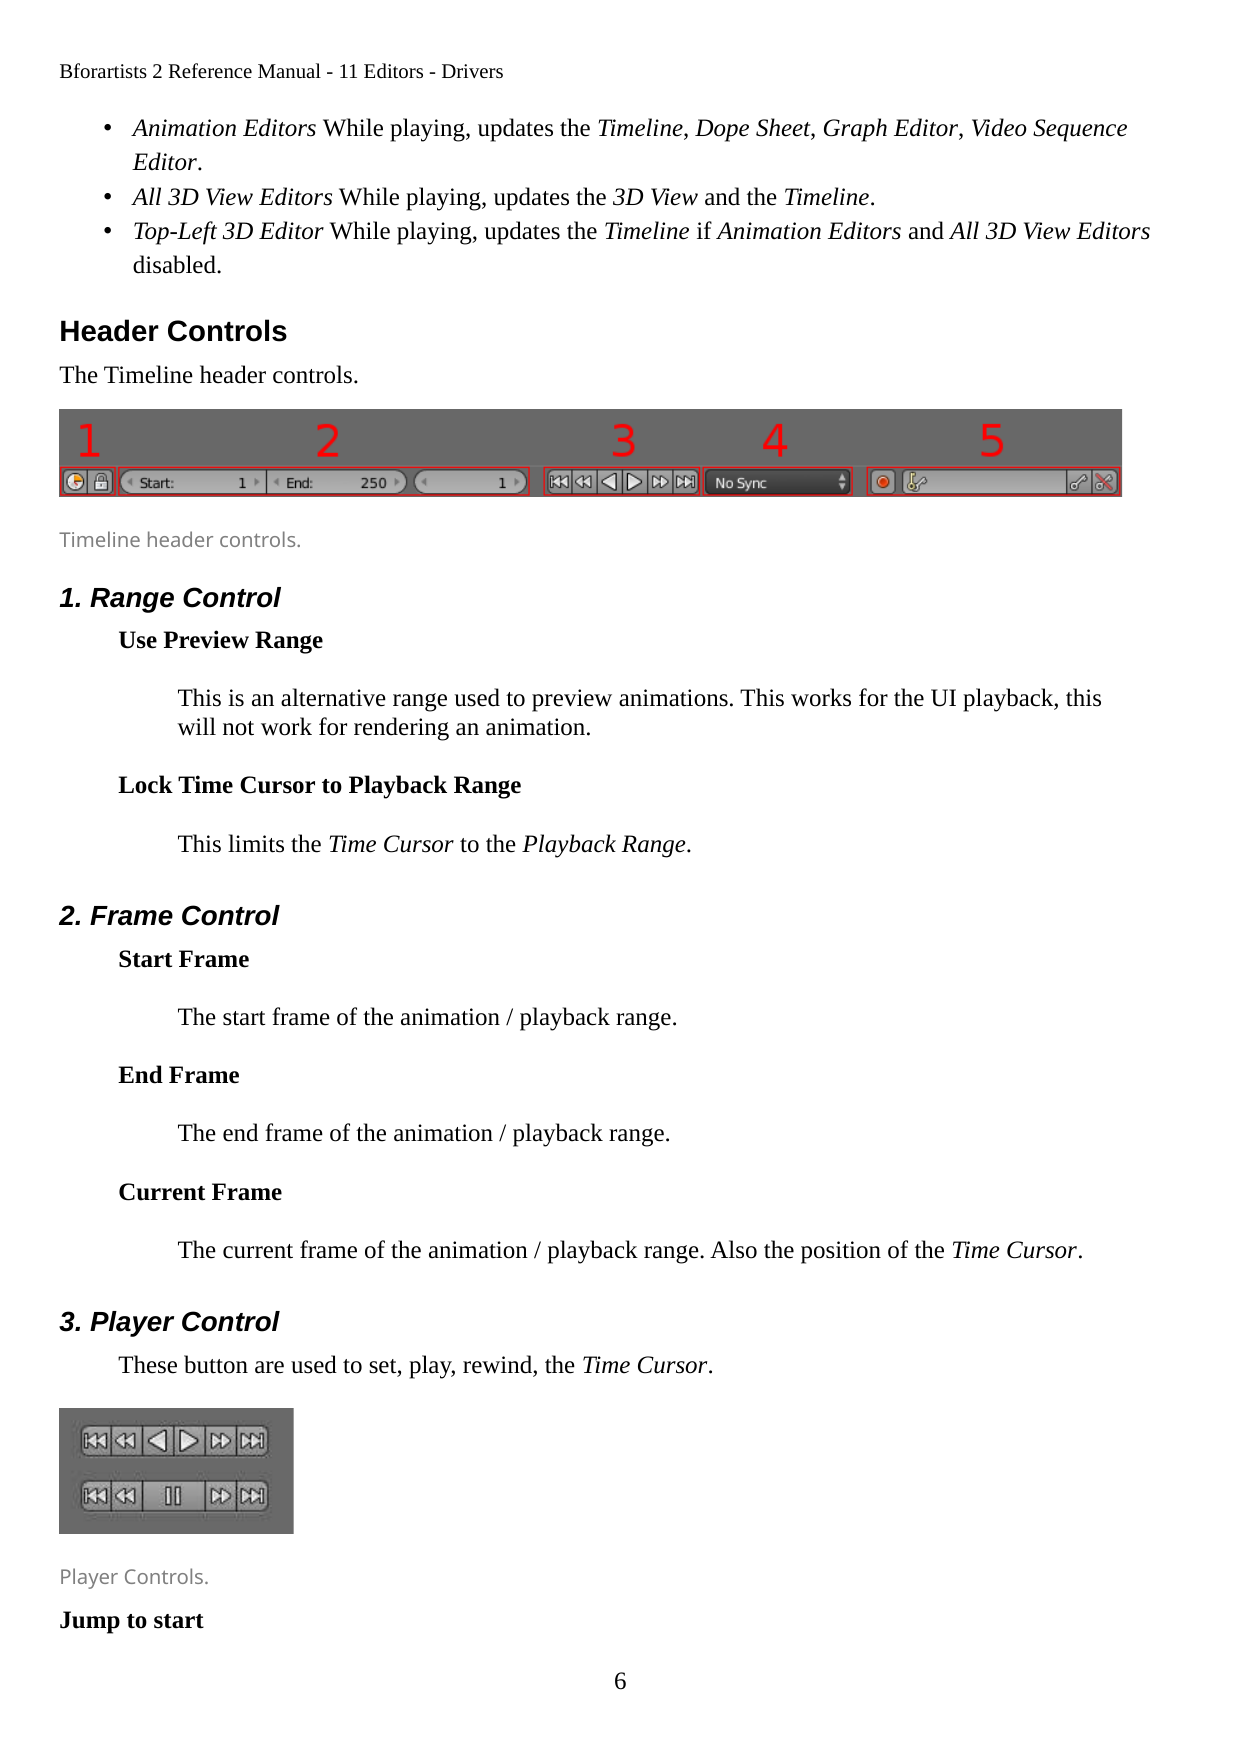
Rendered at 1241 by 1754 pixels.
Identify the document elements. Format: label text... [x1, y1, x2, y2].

subtitle End Frame [118, 1060, 1122, 1089]
list The end frame of the animation / playback range. [177, 1118, 1122, 1147]
subtitle Start Frame [118, 944, 1122, 973]
subtitle Current Frame [118, 1177, 1122, 1206]
subtitle Lock Time Cursor to Playback Range [118, 771, 1122, 799]
subtitle Header Controls [59, 314, 1181, 348]
list Top-Left 3D Editor While playing, updates the Timeline if Animation Editors and All 3D View Editors disabled. [103, 216, 1181, 279]
subtitle 1. Range Control [59, 581, 1181, 613]
subtitle Use Preview Range [118, 625, 1122, 654]
subtitle 3. Player Control [59, 1306, 1181, 1338]
subtitle Jump to start [59, 1605, 1181, 1634]
subtitle 2. Frame Control [59, 899, 1181, 931]
picture [59, 1408, 294, 1534]
text The Timeline header controls. [59, 360, 1181, 389]
list The start frame of the animation / playback range. [177, 1002, 1122, 1031]
picture [59, 409, 1123, 497]
list Animation Editors While playing, updates the Timeline, Dope Sheet, Graph Editor, Video Sequence Editor. [103, 113, 1181, 176]
text Timeline header controls. [59, 523, 1181, 554]
list The current frame of the animation / playback range. Also the position of the Time Cursor. [177, 1235, 1122, 1264]
list All 3D View Editors While playing, updates the 3D View and the Timeline. [103, 182, 1181, 210]
text Player Controls. [59, 1559, 1181, 1591]
list This limits the Time Cursor to the Playback Range. [177, 829, 1122, 857]
text These button are used to set, play, rewind, the Time Cursor. [118, 1350, 1122, 1379]
list This is an alternative range used to preview animations. This works for the UI playback, this will not work for rendering an animation. [177, 683, 1122, 741]
